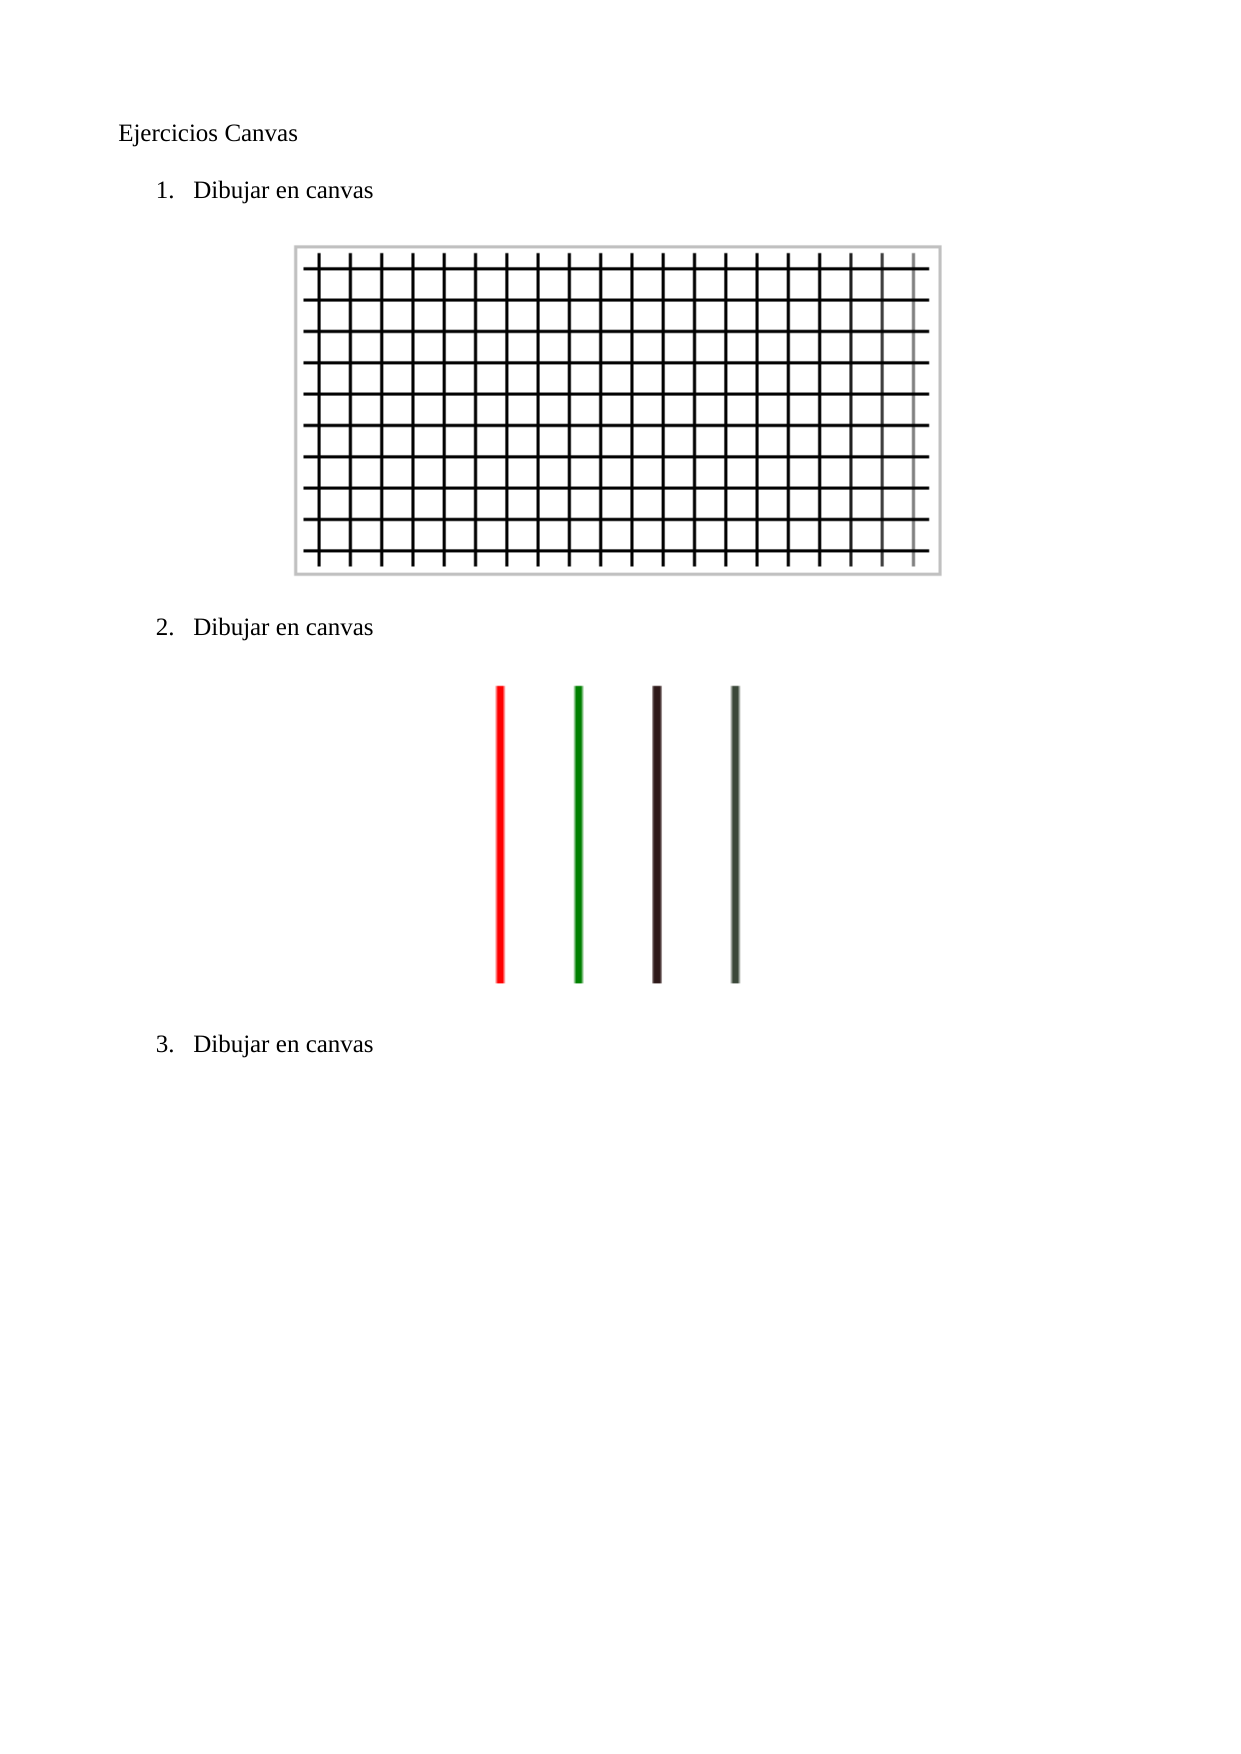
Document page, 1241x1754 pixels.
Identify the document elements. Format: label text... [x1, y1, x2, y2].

list Dibujar en canvas [156, 176, 1122, 204]
list Dibujar en canvas [156, 612, 1122, 641]
picture [285, 233, 956, 584]
list Dibujar en canvas [156, 669, 1122, 1057]
picture [452, 669, 789, 1029]
text Ejercicios Canvas [118, 118, 1122, 147]
